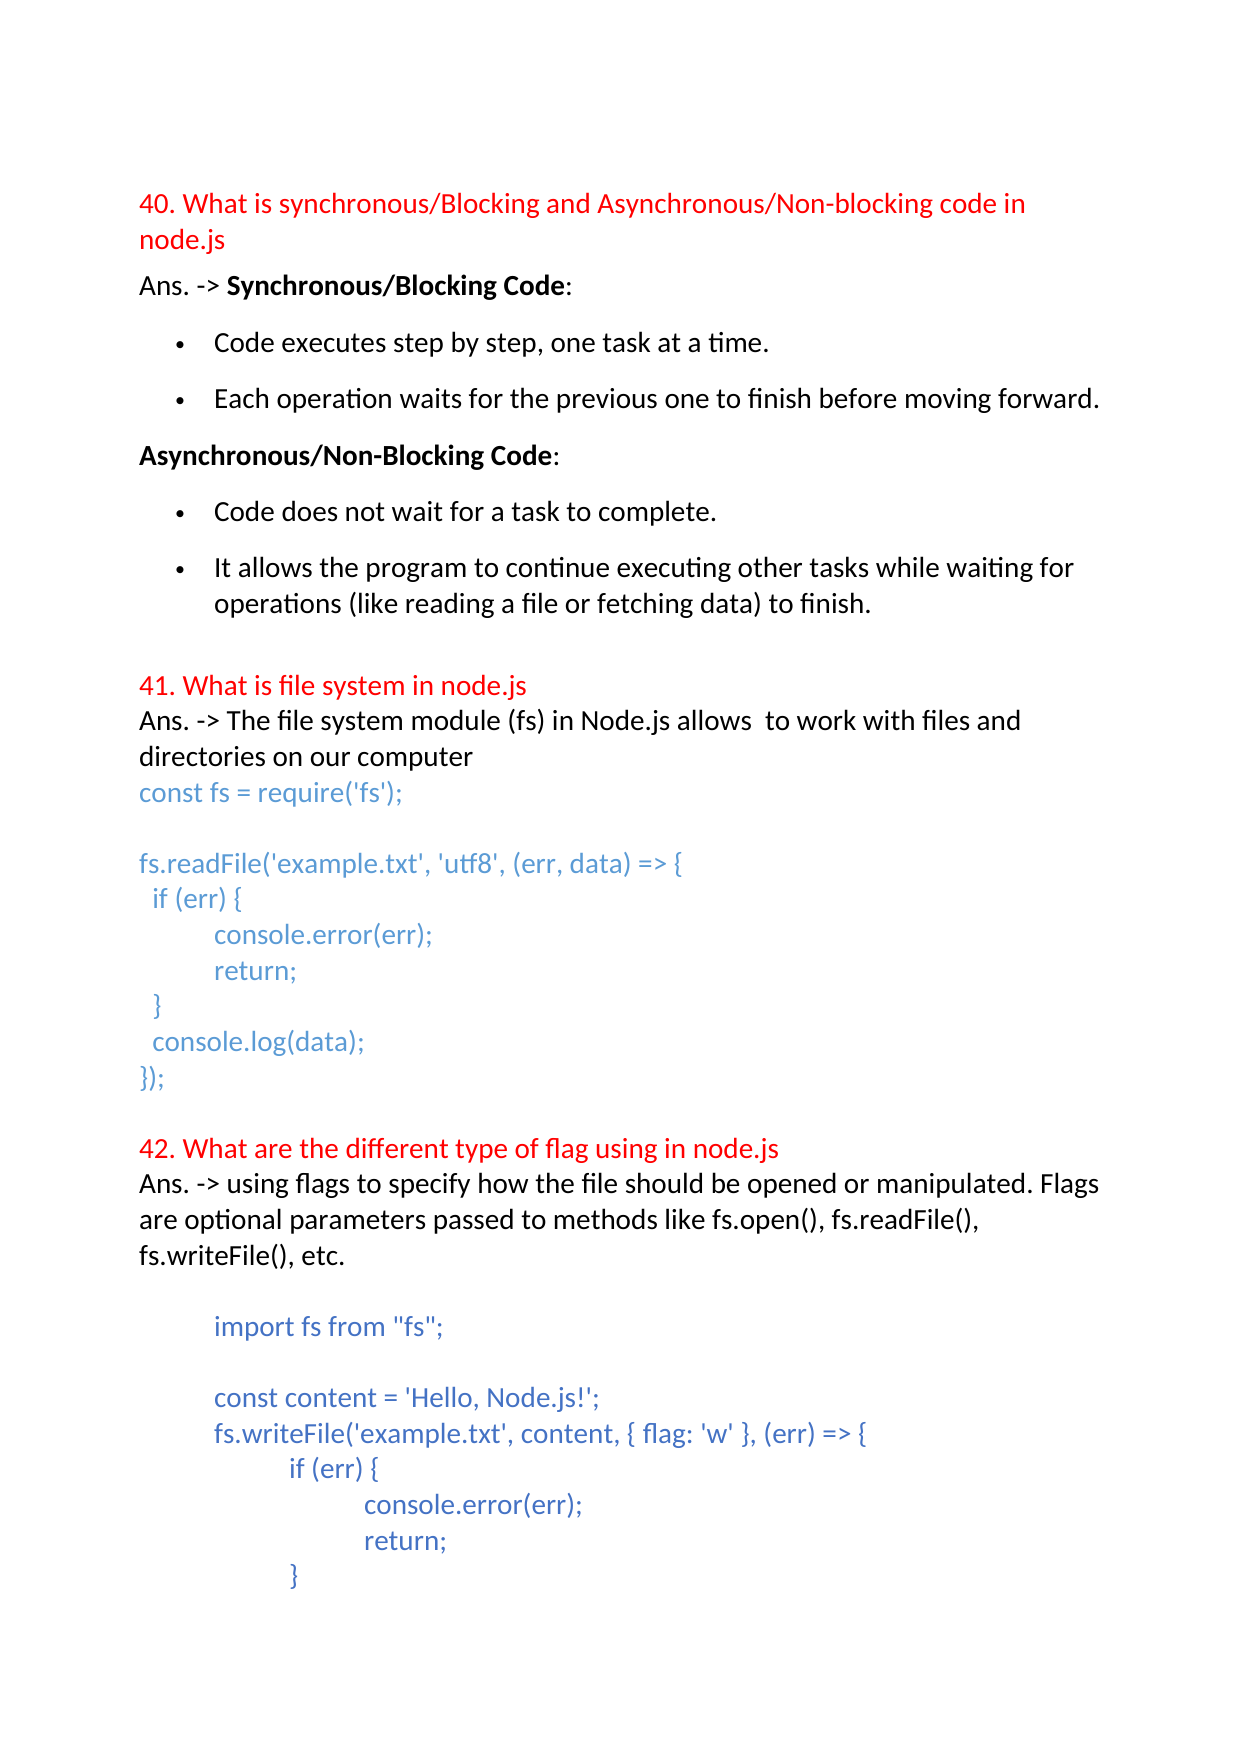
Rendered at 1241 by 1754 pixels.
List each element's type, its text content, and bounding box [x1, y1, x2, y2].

text } [139, 1557, 1101, 1593]
list It allows the program to continue executing other tasks while waiting for operations (like reading a file or fetching data) to finish. [176, 549, 1101, 621]
list Code executes step by step, one task at a time. [176, 324, 1101, 359]
text Ans. -> Synchronous/Blocking Code: [139, 267, 1101, 303]
text if (err) { [139, 1451, 1101, 1486]
text } [139, 987, 1101, 1023]
text return; [139, 1522, 1101, 1557]
text Asynchronous/Non-Blocking Code: [139, 437, 1101, 472]
text const content = 'Hello, Node.js!'; [139, 1379, 1101, 1415]
text }); [139, 1059, 1101, 1094]
text fs.readFile('example.txt', 'utf8', (err, data) => { [139, 845, 1101, 881]
text console.error(err); [139, 916, 1101, 952]
text 40. What is synchronous/Blocking and Asynchronous/Non-blocking code in node.js [139, 186, 1101, 257]
text console.error(err); [139, 1486, 1101, 1522]
text if (err) { [139, 881, 1101, 916]
text 41. What is file system in node.js [139, 667, 1101, 702]
list Each operation waits for the previous one to finish before moving forward. [176, 380, 1101, 416]
text Ans. -> The file system module (fs) in Node.js allows to work with files and directories on our computer [139, 702, 1101, 774]
text Ans. -> using flags to specify how the file should be opened or manipulated. Flags are optional parameters passed to methods like fs.open(), fs.readFile(), fs.writeFile(), etc. [139, 1166, 1101, 1272]
list Code does not wait for a task to complete. [176, 493, 1101, 529]
text const fs = require('fs'); [139, 774, 1101, 809]
text console.log(data); [139, 1023, 1101, 1059]
text return; [139, 952, 1101, 987]
text fs.writeFile('example.txt', content, { flag: 'w' }, (err) => { [139, 1415, 1101, 1451]
text 42. What are the different type of flag using in node.js [139, 1130, 1101, 1166]
text import fs from "fs"; [139, 1308, 1101, 1344]
